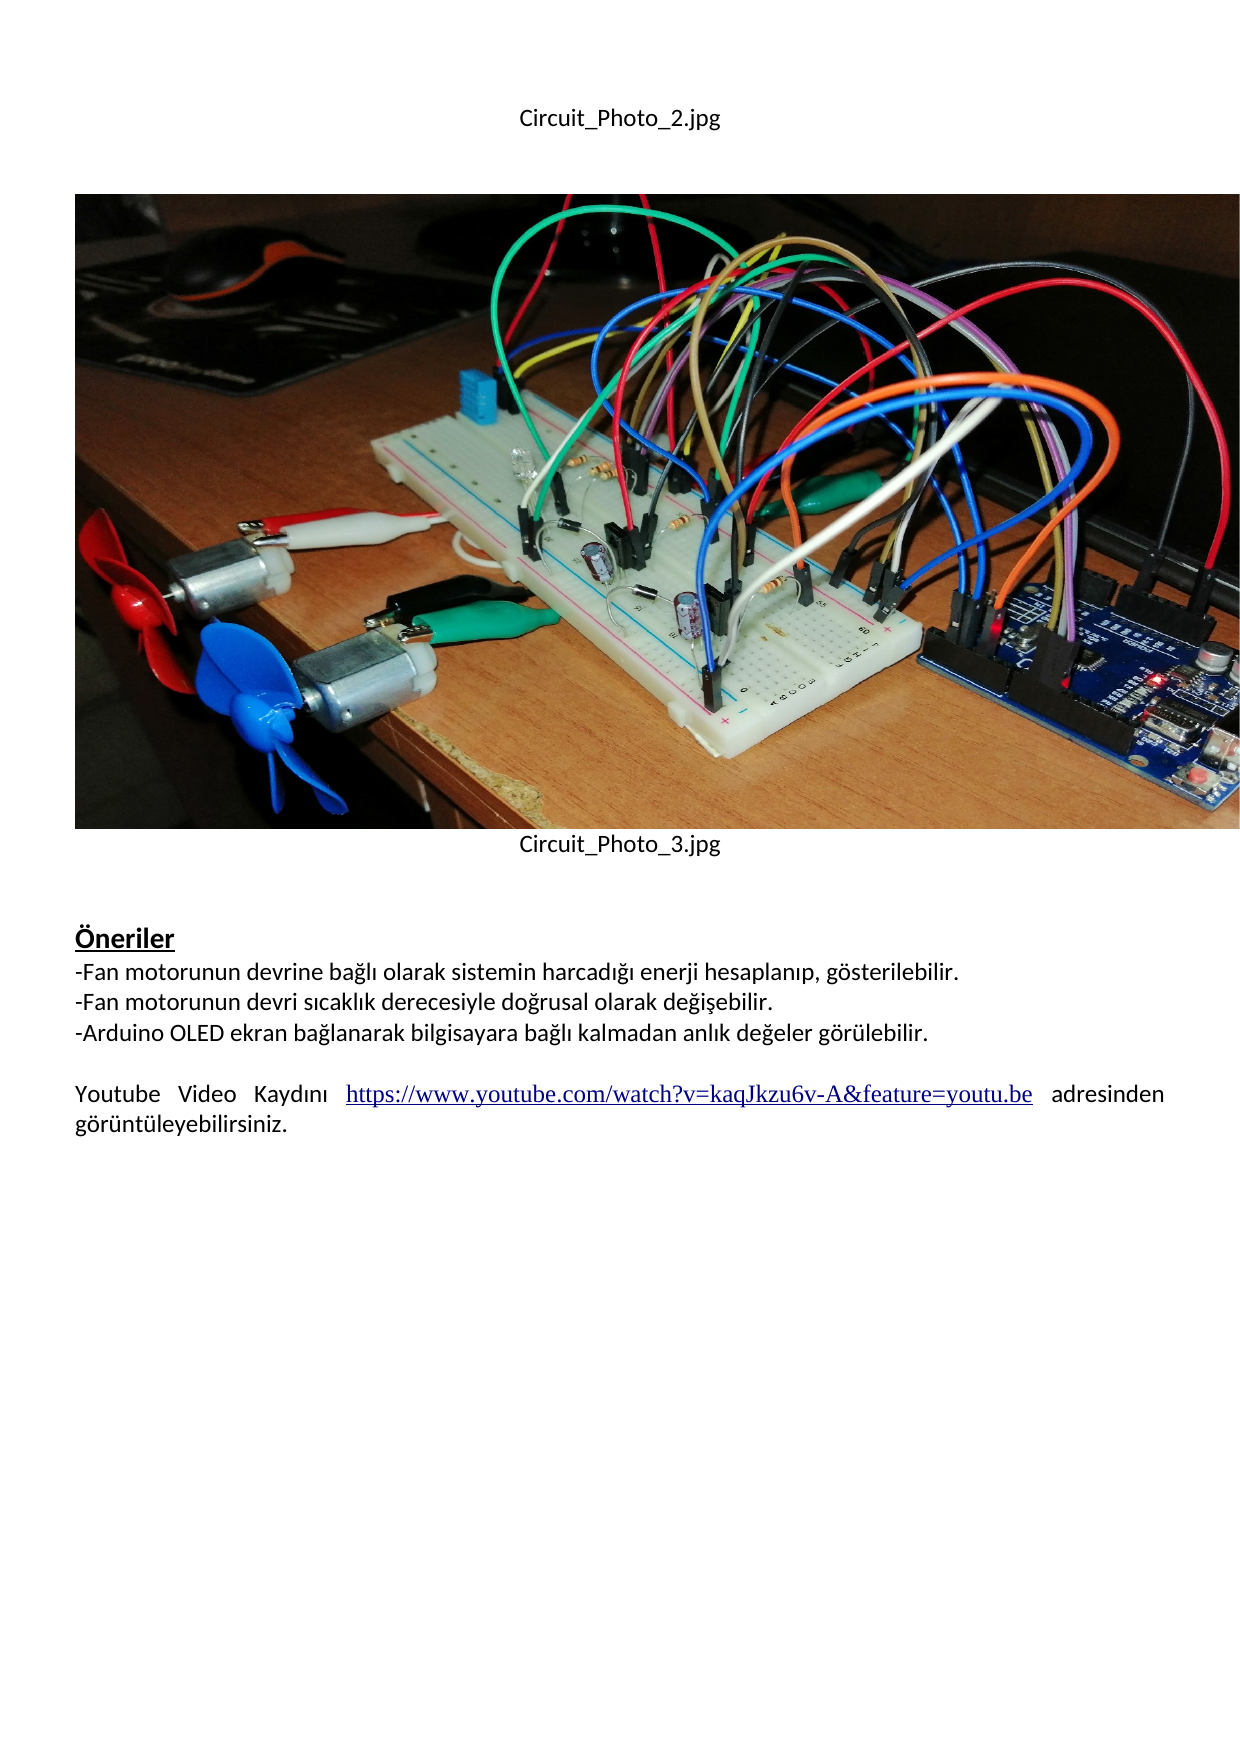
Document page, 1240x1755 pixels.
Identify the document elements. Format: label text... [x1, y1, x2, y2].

text -Fan motorunun devri sıcaklık derecesiyle doğrusal olarak değişebilir. [75, 986, 1164, 1017]
text -Fan motorunun devrine bağlı olarak sistemin harcadığı enerji hesaplanıp, gösterilebilir. [75, 956, 1164, 986]
text Circuit_Photo_2.jpg [75, 102, 1164, 133]
text Öneriler [75, 920, 1164, 956]
text Circuit_Photo_3.jpg [75, 829, 1164, 859]
text Youtube Video Kaydını https://www.youtube.com/watch?v=kaqJkzu6v-A&feature=youtu.be adresinden görüntüleyebilirsiniz. [75, 1078, 1164, 1139]
text -Arduino OLED ekran bağlanarak bilgisayara bağlı kalmadan anlık değeler görülebilir. [75, 1017, 1164, 1047]
